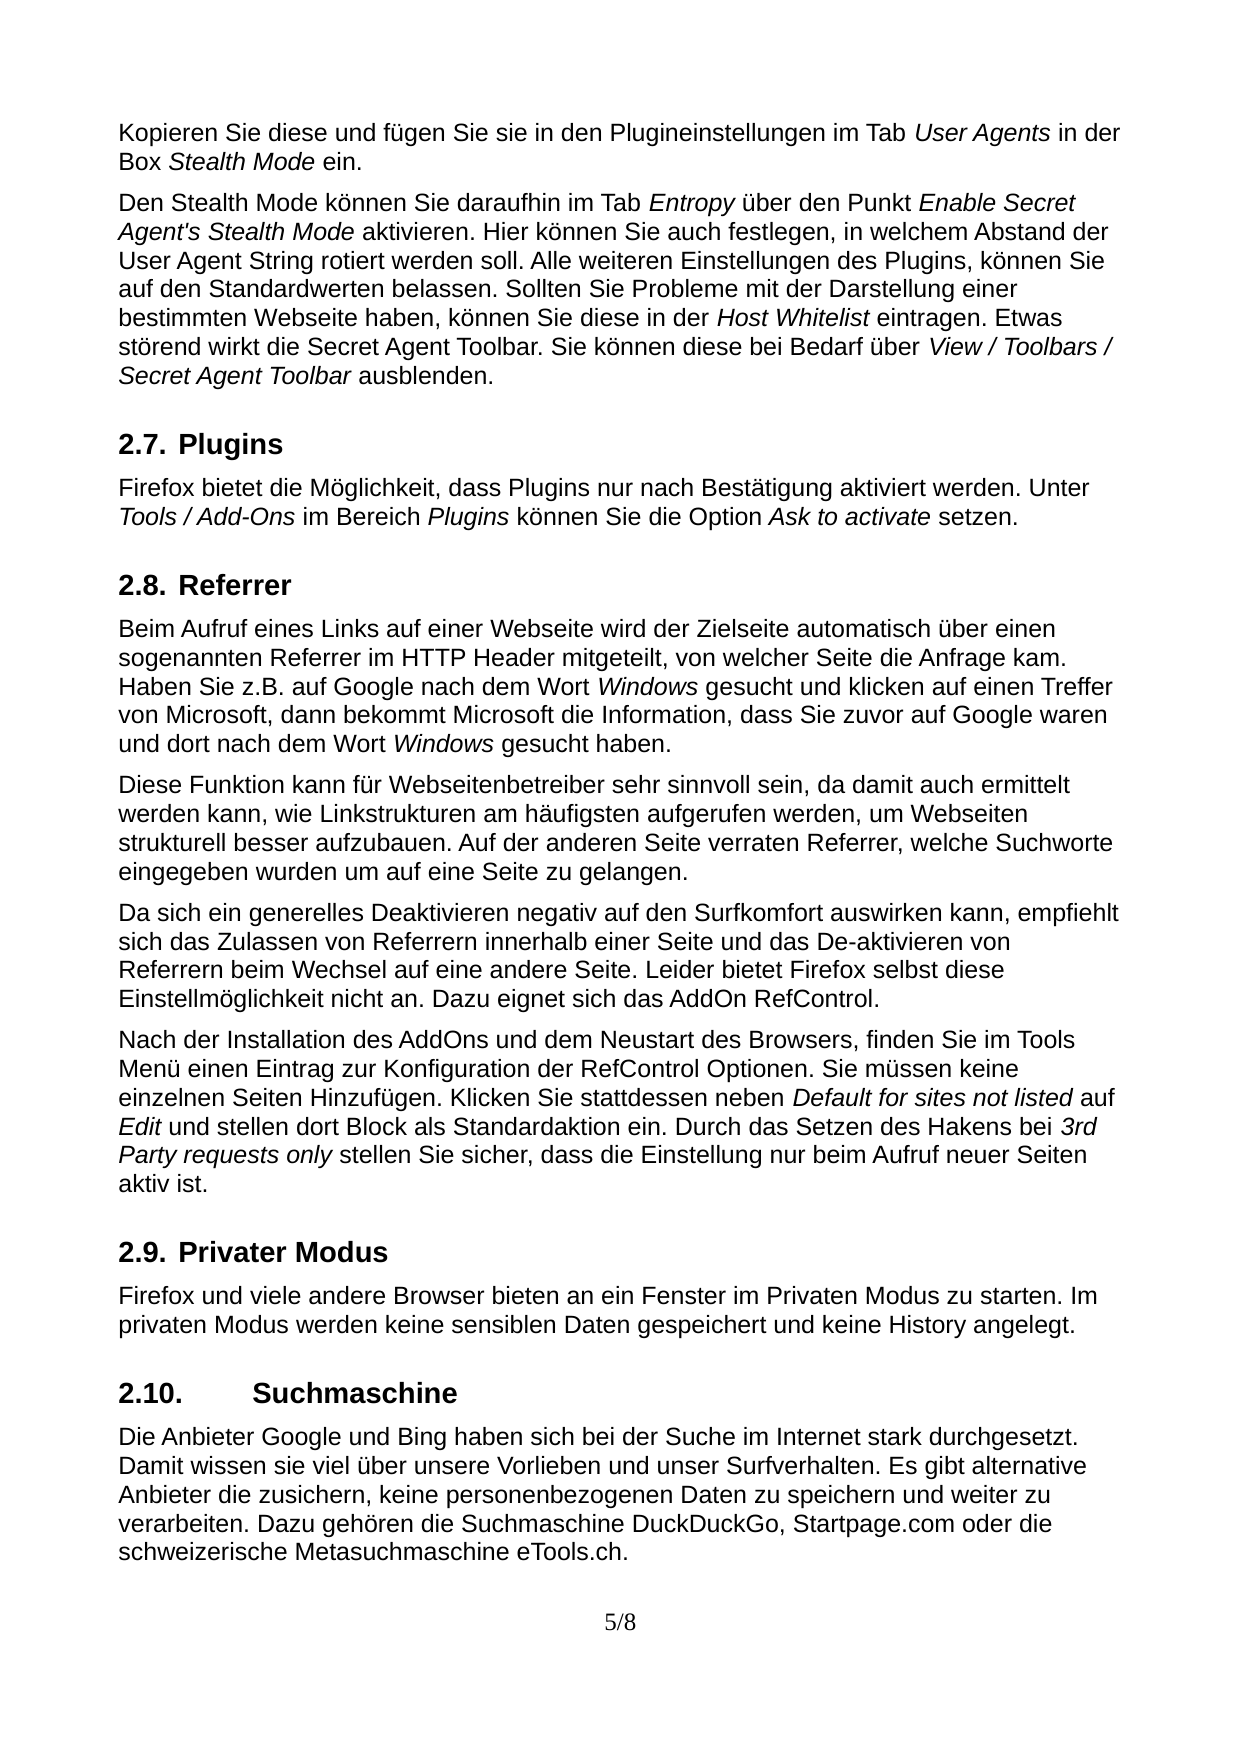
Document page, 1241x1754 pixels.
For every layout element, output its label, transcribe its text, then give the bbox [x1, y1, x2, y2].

subtitle Suchmaschine [118, 1376, 1122, 1410]
text Firefox und viele andere Browser bieten an ein Fenster im Privaten Modus zu starten. Im privaten Modus werden keine sensiblen Daten gespeichert und keine History angelegt. [118, 1281, 1122, 1339]
text Diese Funktion kann für Webseitenbetreiber sehr sinnvoll sein, da damit auch ermittelt werden kann, wie Linkstrukturen am häufigsten aufgerufen werden, um Webseiten strukturell besser aufzubauen. Auf der anderen Seite verraten Referrer, welche Suchworte eingegeben wurden um auf eine Seite zu gelangen. [118, 770, 1122, 885]
text Da sich ein generelles Deaktivieren negativ auf den Surfkomfort auswirken kann, empfiehlt sich das Zulassen von Referrern innerhalb einer Seite und das De-aktivieren von Referrern beim Wechsel auf eine andere Seite. Leider bietet Firefox selbst diese Einstellmöglichkeit nicht an. Dazu eignet sich das AddOn RefControl. [118, 898, 1122, 1013]
text Beim Aufruf eines Links auf einer Webseite wird der Zielseite automatisch über einen sogenannten Referrer im HTTP Header mitgeteilt, von welcher Seite die Anfrage kam. Haben Sie z.B. auf Google nach dem Wort Windows gesucht und klicken auf einen Treffer von Microsoft, dann bekommt Microsoft die Information, dass Sie zuvor auf Google waren und dort nach dem Wort Windows gesucht haben. [118, 614, 1122, 758]
text Kopieren Sie diese und fügen Sie sie in den Plugineinstellungen im Tab User Agents in der Box Stealth Mode ein. [118, 118, 1122, 176]
subtitle Privater Modus [118, 1235, 1122, 1269]
text Die Anbieter Google und Bing haben sich bei der Suche im Internet stark durchgesetzt. Damit wissen sie viel über unsere Vorlieben und unser Surfverhalten. Es gibt alternative Anbieter die zusichern, keine personenbezogenen Daten zu speichern und weiter zu verarbeiten. Dazu gehören die Suchmaschine DuckDuckGo, Startpage.com oder die schweizerische Metasuchmaschine eTools.ch. [118, 1422, 1122, 1566]
subtitle Plugins [118, 427, 1122, 460]
text Den Stealth Mode können Sie daraufhin im Tab Entropy über den Punkt Enable Secret Agent's Stealth Mode aktivieren. Hier können Sie auch festlegen, in welchem Abstand der User Agent String rotiert werden soll. Alle weiteren Einstellungen des Plugins, können Sie auf den Standardwerten belassen. Sollten Sie Probleme mit der Darstellung einer bestimmten Webseite haben, können Sie diese in der Host Whitelist eintragen. Etwas störend wirkt die Secret Agent Toolbar. Sie können diese bei Bedarf über View / Toolbars / Secret Agent Toolbar ausblenden. [118, 188, 1122, 389]
subtitle Referrer [118, 568, 1122, 601]
text Firefox bietet die Möglichkeit, dass Plugins nur nach Bestätigung aktiviert werden. Unter Tools / Add-Ons im Bereich Plugins können Sie die Option Ask to activate setzen. [118, 473, 1122, 530]
text Nach der Installation des AddOns und dem Neustart des Browsers, finden Sie im Tools Menü einen Eintrag zur Konfiguration der RefControl Optionen. Sie müssen keine einzelnen Seiten Hinzufügen. Klicken Sie stattdessen neben Default for sites not listed auf Edit und stellen dort Block als Standardaktion ein. Durch das Setzen des Hakens bei 3rd Party requests only stellen Sie sicher, dass die Einstellung nur beim Aufruf neuer Seiten aktiv ist. [118, 1025, 1122, 1198]
